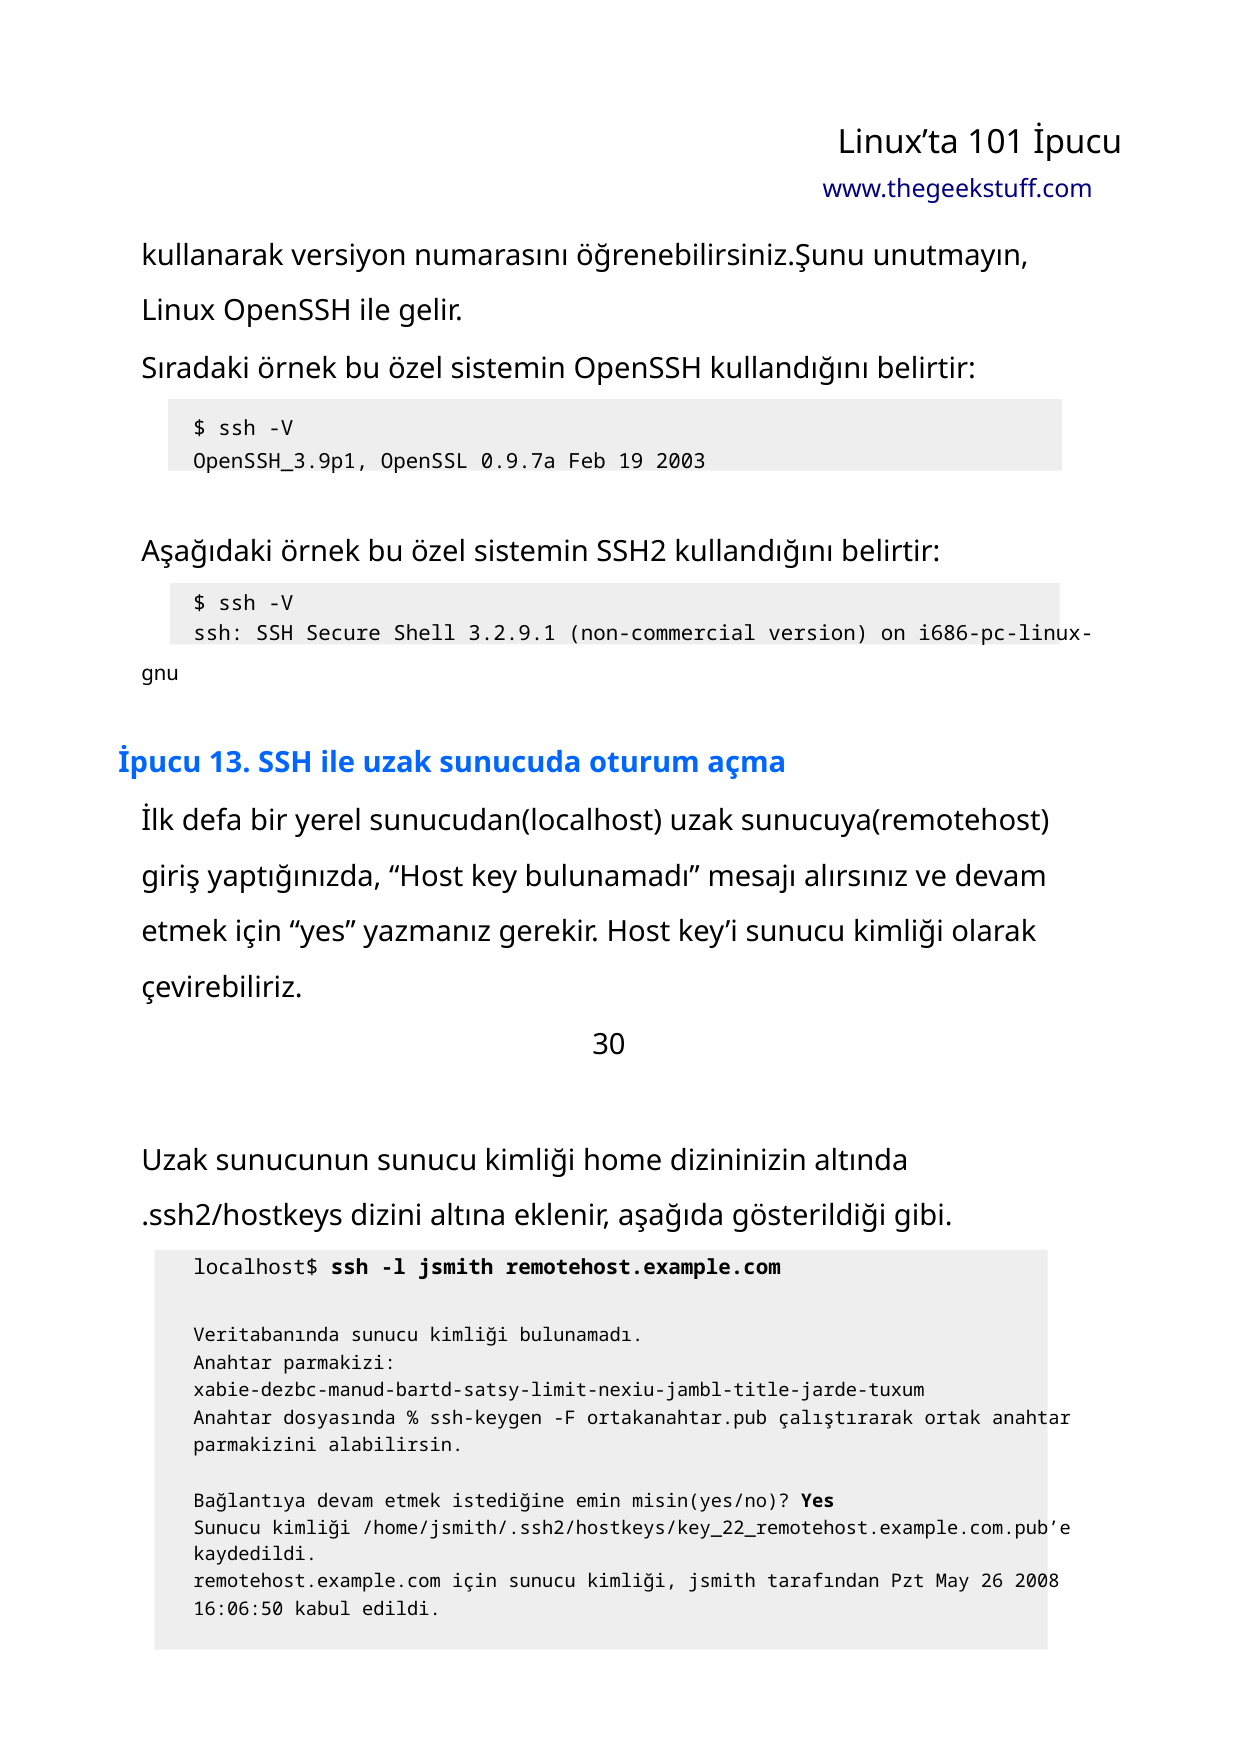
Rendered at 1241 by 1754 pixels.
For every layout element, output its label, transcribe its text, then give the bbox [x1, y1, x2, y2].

text 16:06:50 kabul edildi. [1048, 1595, 1099, 1621]
text 19 [118, 1023, 1099, 1063]
text $ ssh -V [1060, 588, 1099, 616]
text Sunucu kimliği /home/jsmith/.ssh2/hostkeys/key_22_remotehost.example.com.pub’e kaydedildi. [1048, 1514, 1099, 1566]
text ssh: SSH Secure Shell 3.2.9.1 (non-commercial version) on i686-pc-linux-gnu [141, 618, 1099, 686]
text $ ssh -V [141, 404, 168, 444]
text Bağlantıya devam etmek istediğine emin misin(yes/no)? Yes [1048, 1487, 1099, 1512]
text $ ssh -V [141, 588, 170, 616]
text kullanarak versiyon numarasını öğrenebilirsiniz.Şunu unutmayın, Linux OpenSSH ile gelir. [141, 234, 1099, 329]
text Aşağıdaki örnek bu özel sistemin SSH2 kullandığını belirtir: [141, 530, 1099, 570]
text Anahtar parmakizi: [1048, 1349, 1099, 1374]
text Uzak sunucunun sunucu kimliği home dizininizin altında .ssh2/hostkeys dizini altına eklenir, aşağıda gösterildiği gibi. [141, 1139, 1099, 1234]
text İlk defa bir yerel sunucudan(localhost) uzak sunucuya(remotehost) giriş yaptığınızda, “Host key bulunamadı” mesajı alırsınız ve devam etmek için “yes” yazmanız gerekir. Host key’i sunucu kimliği olarak çevirebiliriz. [141, 799, 1099, 1006]
text $ ssh -V [1062, 404, 1099, 444]
text Sıradaki örnek bu özel sistemin OpenSSH kullandığını belirtir: [141, 347, 1099, 387]
text İpucu 13. SSH ile uzak sunucuda oturum açma [118, 742, 1099, 781]
text localhost$ ssh -l jsmith remotehost.example.com [1048, 1252, 1099, 1280]
text Veritabanında sunucu kimliği bulunamadı. [1048, 1321, 1099, 1347]
text OpenSSH_3.9p1, OpenSSL 0.9.7a Feb 19 2003 [141, 446, 1099, 475]
text parmakizini alabilirsin. [1048, 1432, 1099, 1457]
